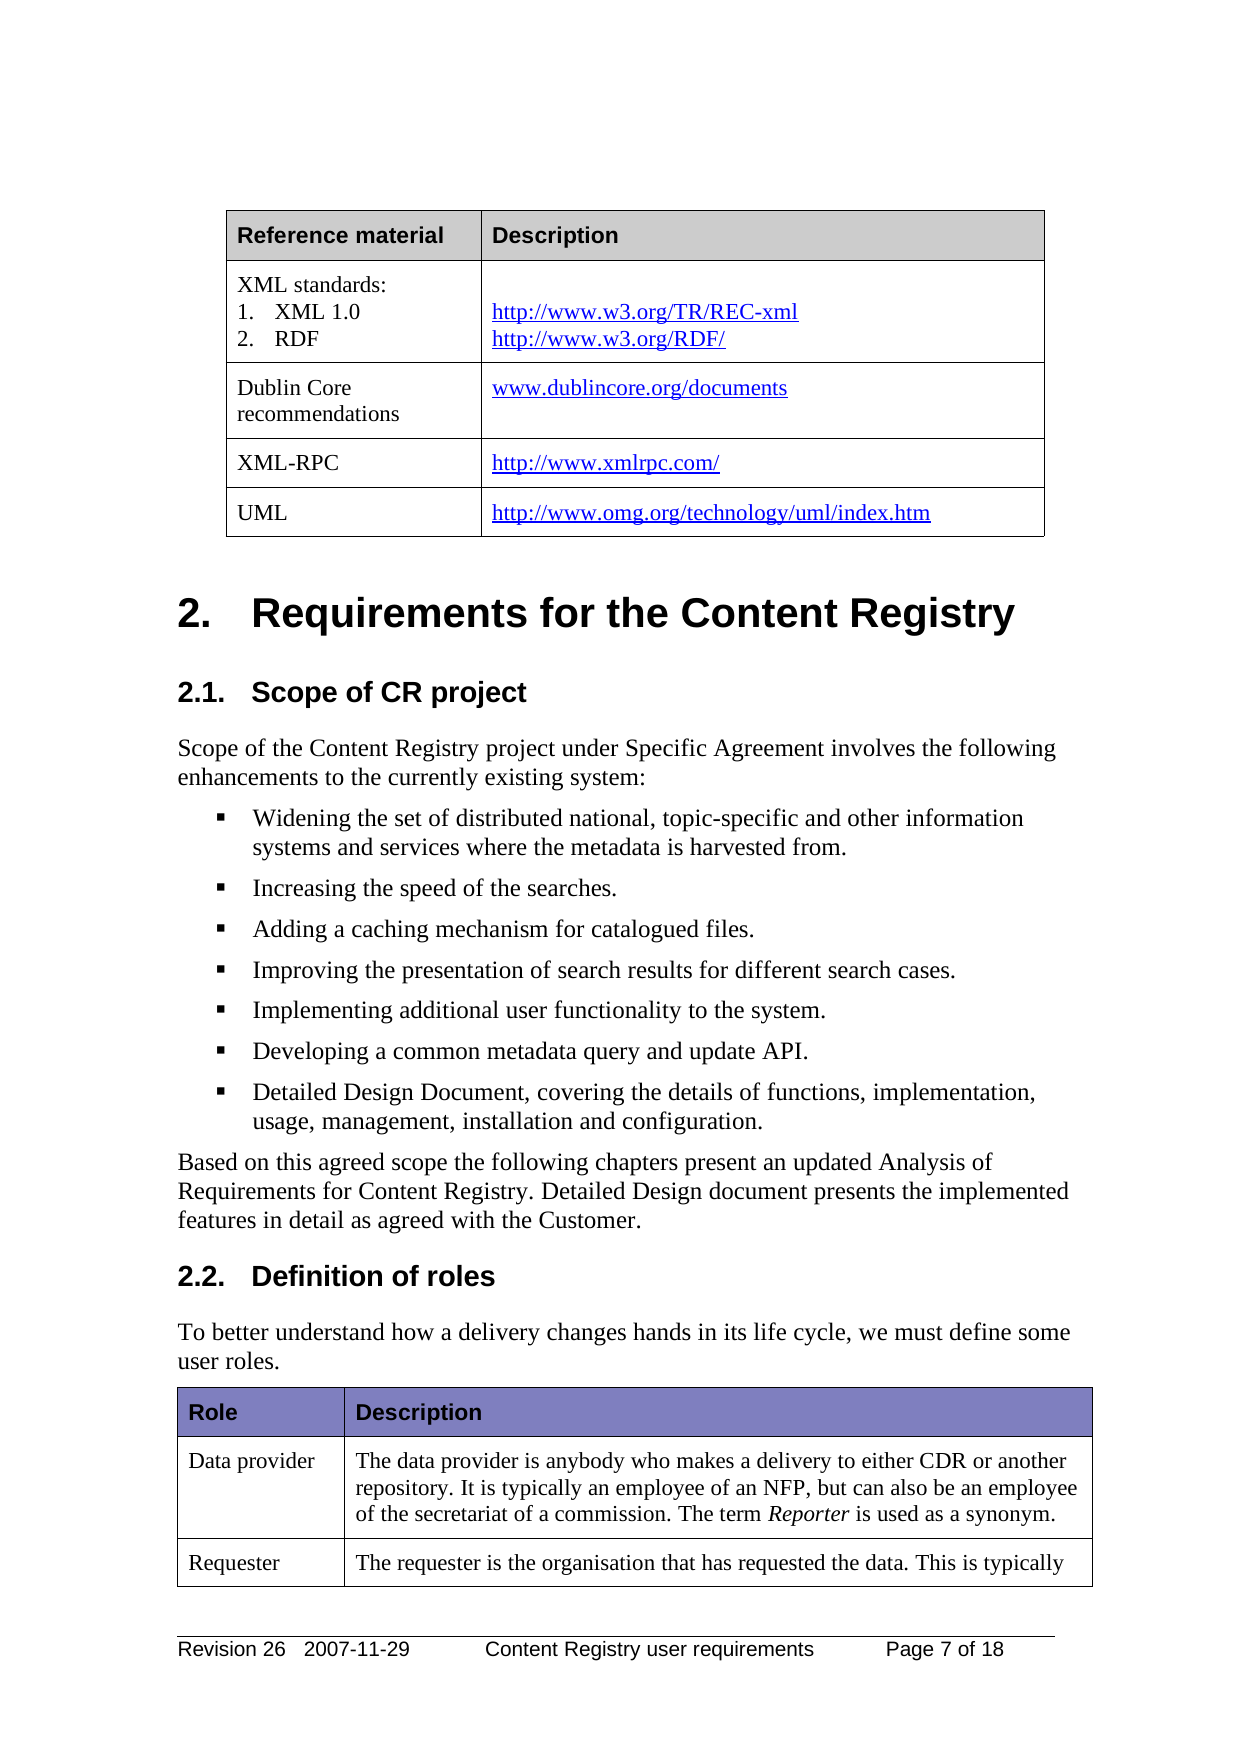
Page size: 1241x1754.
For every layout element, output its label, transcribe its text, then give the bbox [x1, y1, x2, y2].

table_header Description [482, 211, 1044, 260]
list Developing a common metadata query and update API. [215, 1036, 1092, 1065]
table_cell XML standards: XML 1.0 RDF [227, 261, 481, 362]
text Based on this agreed scope the following chapters present an updated Analysis of Requirements for Content Registry. Detailed Design document presents the implemented features in detail as agreed with the Customer. [177, 1147, 1092, 1234]
table_cell Requester [178, 1539, 344, 1586]
text Scope of the Content Registry project under Specific Agreement involves the following enhancements to the currently existing system: [177, 733, 1092, 791]
text To better understand how a delivery changes hands in its life cycle, we must define some user roles. [177, 1317, 1092, 1375]
list Widening the set of distributed national, topic-specific and other information systems and services where the metadata is harvested from. [215, 803, 1092, 861]
table_cell The data provider is anybody who makes a delivery to either CDR or another repository. It is typically an employee of an NFP, but can also be an employee of the secretariat of a commission. The term Reporter is used as a synonym. [345, 1437, 1092, 1538]
table_cell UML [227, 488, 481, 536]
table_cell http://www.omg.org/technology/uml/index.htm [482, 488, 1044, 536]
table_header Description [345, 1388, 1092, 1436]
list Increasing the speed of the searches. [215, 873, 1092, 902]
table_cell http://www.xmlrpc.com/ [482, 439, 1044, 487]
subtitle Definition of roles [177, 1259, 1092, 1292]
list Detailed Design Document, covering the details of functions, implementation, usage, management, installation and configuration. [215, 1077, 1092, 1135]
table_cell XML-RPC [227, 439, 481, 487]
table_cell www.dublincore.org/documents [482, 363, 1044, 438]
table_cell Data provider [178, 1437, 344, 1538]
table_cell http://www.w3.org/TR/REC-xml http://www.w3.org/RDF/ [482, 261, 1044, 362]
list Implementing additional user functionality to the system. [215, 995, 1092, 1024]
table_cell The requester is the organisation that has requested the data. This is typically [345, 1539, 1092, 1586]
table_header Reference material [227, 211, 481, 260]
table_header Role [178, 1388, 344, 1436]
list Improving the presentation of search results for different search cases. [215, 954, 1092, 983]
table_cell Dublin Core recommendations [227, 363, 481, 438]
subtitle Requirements for the Content Registry [177, 589, 1092, 637]
list Adding a caching mechanism for catalogued files. [215, 914, 1092, 943]
subtitle Scope of CR project [177, 675, 1092, 708]
